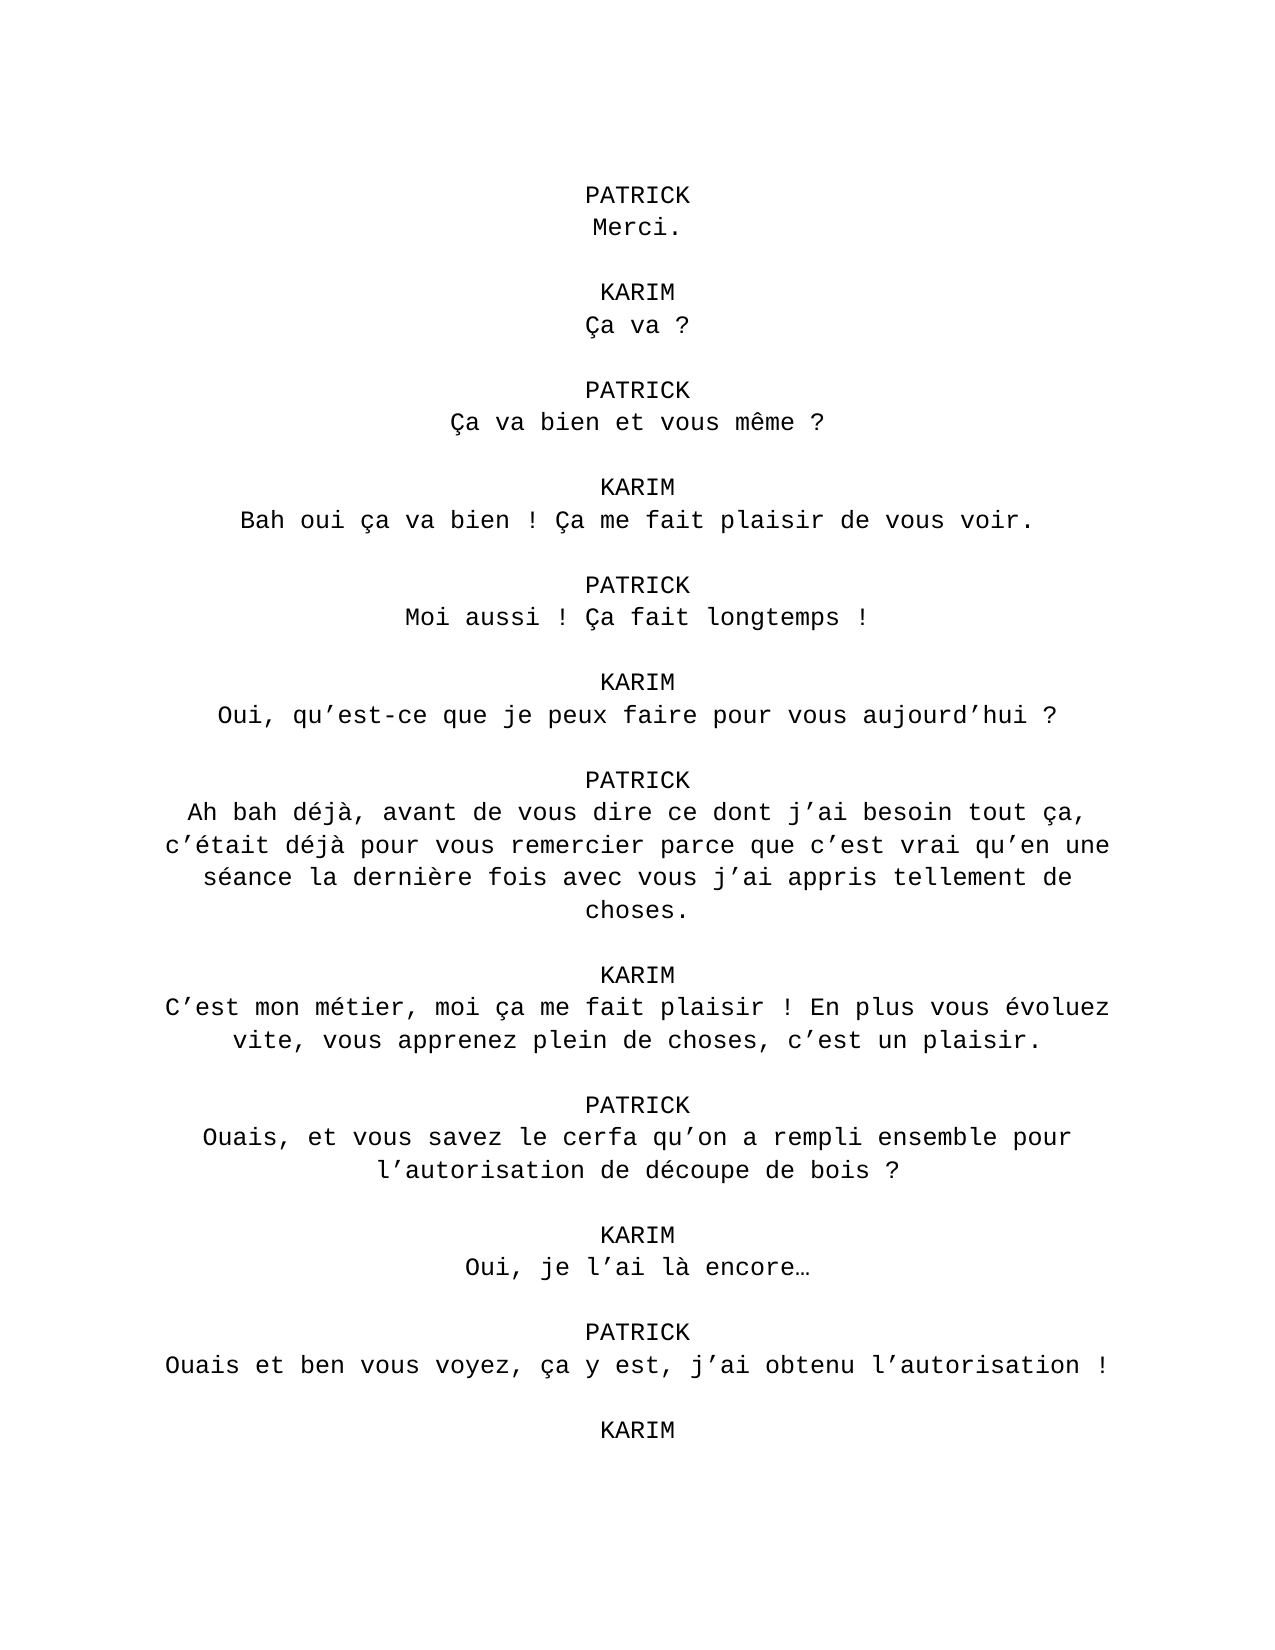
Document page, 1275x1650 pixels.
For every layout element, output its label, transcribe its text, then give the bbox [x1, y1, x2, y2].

text Bah oui ça va bien ! Ça me fait plaisir de vous voir. [150, 507, 1125, 536]
text Moi aussi ! Ça fait longtemps ! [150, 605, 1125, 633]
text Oui, qu’est-ce que je peux faire pour vous aujourd’hui ? [150, 702, 1125, 731]
text Oui, je l’ai là encore… [150, 1255, 1125, 1283]
text PATRICK [150, 767, 1125, 796]
text C’est mon métier, moi ça me fait plaisir ! En plus vous évoluez vite, vous apprenez plein de choses, c’est un plaisir. [150, 995, 1125, 1056]
text PATRICK [150, 1092, 1125, 1121]
text KARIM [150, 962, 1125, 991]
text Ah bah déjà, avant de vous dire ce dont j’ai besoin tout ça, c’était déjà pour vous remercier parce que c’est vrai qu’en une séance la dernière fois avec vous j’ai appris tellement de choses. [150, 800, 1125, 926]
text PATRICK [150, 1320, 1125, 1348]
text KARIM [150, 280, 1125, 308]
text Ouais et ben vous voyez, ça y est, j’ai obtenu l’autorisation ! [150, 1352, 1125, 1381]
text Ouais, et vous savez le cerfa qu’on a rempli ensemble pour l’autorisation de découpe de bois ? [150, 1125, 1125, 1186]
text KARIM [150, 1417, 1125, 1446]
text KARIM [150, 1222, 1125, 1251]
text PATRICK [150, 572, 1125, 601]
text Merci. [150, 215, 1125, 243]
text Ça va ? [150, 312, 1125, 341]
text PATRICK [150, 182, 1125, 211]
text KARIM [150, 670, 1125, 698]
text PATRICK [150, 377, 1125, 406]
text KARIM [150, 475, 1125, 503]
text Ça va bien et vous même ? [150, 410, 1125, 438]
